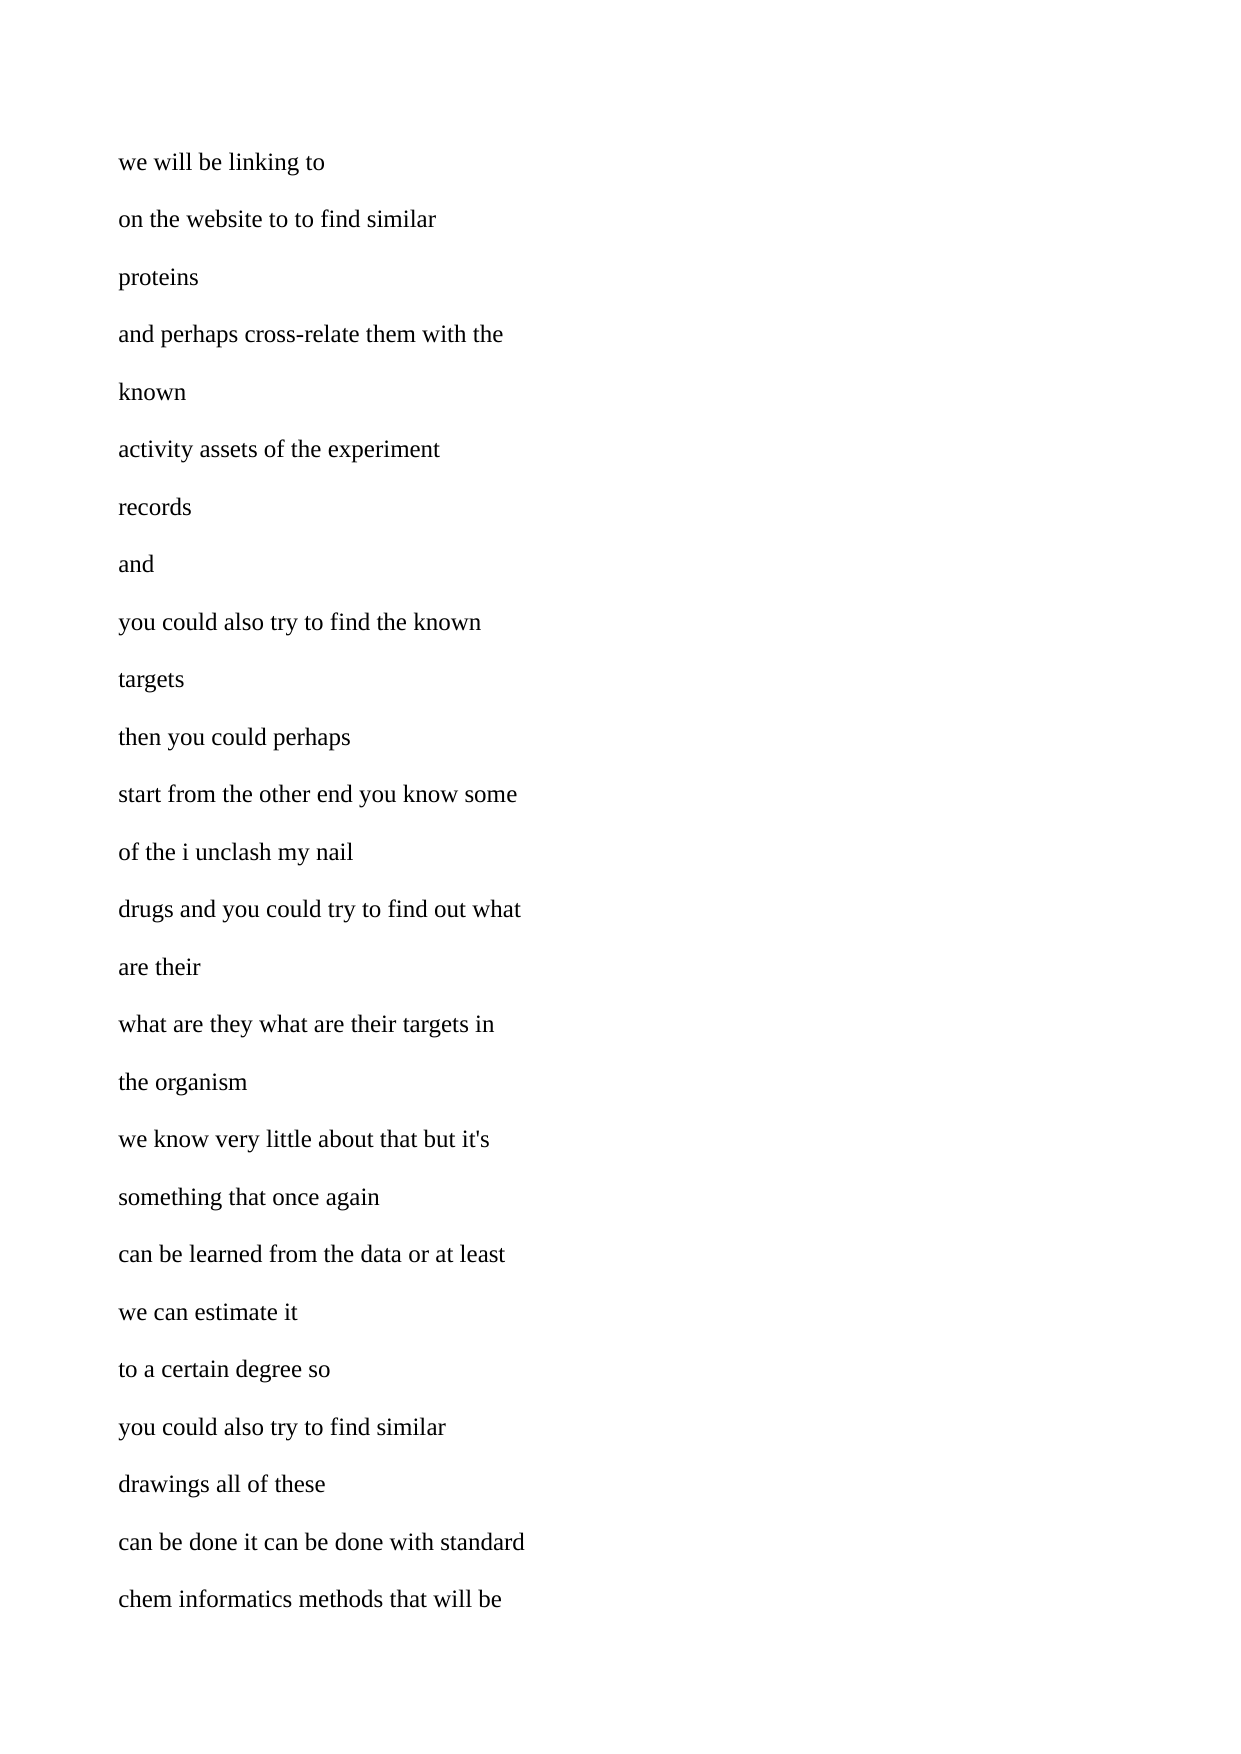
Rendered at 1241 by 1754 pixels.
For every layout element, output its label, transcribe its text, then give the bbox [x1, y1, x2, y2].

text then you could perhaps [118, 722, 1122, 751]
text drawings all of these [118, 1469, 1122, 1498]
text we can estimate it [118, 1297, 1122, 1326]
text we know very little about that but it's [118, 1124, 1122, 1153]
text the organism [118, 1067, 1122, 1096]
text to a certain degree so [118, 1354, 1122, 1383]
text are their [118, 952, 1122, 981]
text what are they what are their targets in [118, 1009, 1122, 1038]
text activity assets of the experiment [118, 434, 1122, 463]
text proteins [118, 262, 1122, 291]
text we will be linking to [118, 147, 1122, 176]
text something that once again [118, 1182, 1122, 1211]
text records [118, 492, 1122, 521]
text chem informatics methods that will be [118, 1584, 1122, 1613]
text can be learned from the data or at least [118, 1239, 1122, 1268]
text targets [118, 664, 1122, 693]
text and [118, 549, 1122, 578]
text on the website to to find similar [118, 204, 1122, 233]
text start from the other end you know some [118, 779, 1122, 808]
text drugs and you could try to find out what [118, 894, 1122, 923]
text you could also try to find similar [118, 1412, 1122, 1441]
text known [118, 377, 1122, 406]
text can be done it can be done with standard [118, 1527, 1122, 1556]
text of the i unclash my nail [118, 837, 1122, 866]
text you could also try to find the known [118, 607, 1122, 636]
text and perhaps cross-relate them with the [118, 319, 1122, 348]
